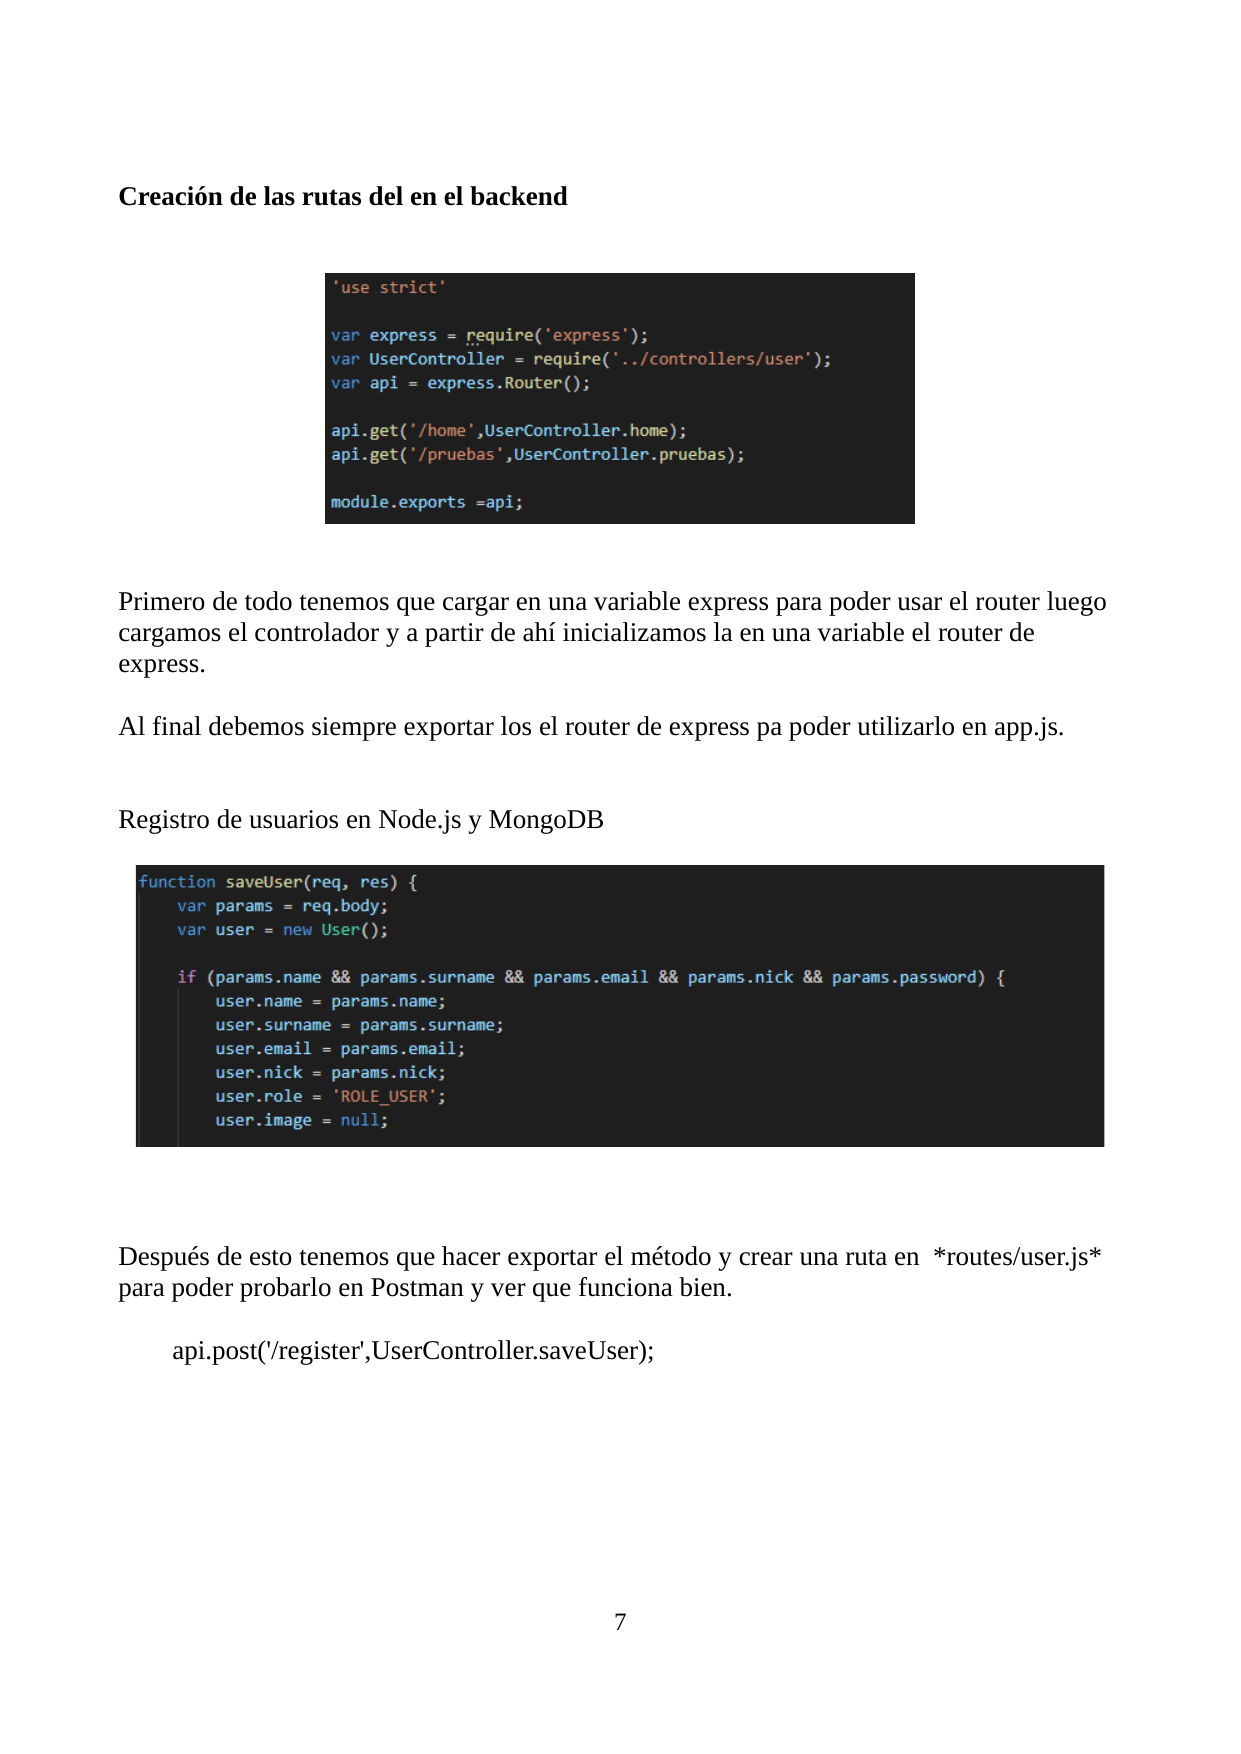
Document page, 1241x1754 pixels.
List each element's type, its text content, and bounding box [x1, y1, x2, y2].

picture [325, 273, 915, 524]
text Primero de todo tenemos que cargar en una variable express para poder usar el router luego cargamos el controlador y a partir de ahí inicializamos la en una variable el router de express. [118, 585, 1122, 679]
text Al final debemos siempre exportar los el router de express pa poder utilizarlo en app.js. [118, 710, 1122, 741]
picture [135, 865, 1105, 1147]
text Después de esto tenemos que hacer exportar el método y crear una ruta en *routes/user.js* para poder probarlo en Postman y ver que funciona bien. [118, 1240, 1122, 1303]
text Registro de usuarios en Node.js y MongoDB [118, 803, 1122, 834]
text Creación de las rutas del en el backend [118, 180, 1122, 212]
text api.post('/register',UserController.saveUser); [118, 1334, 1122, 1365]
